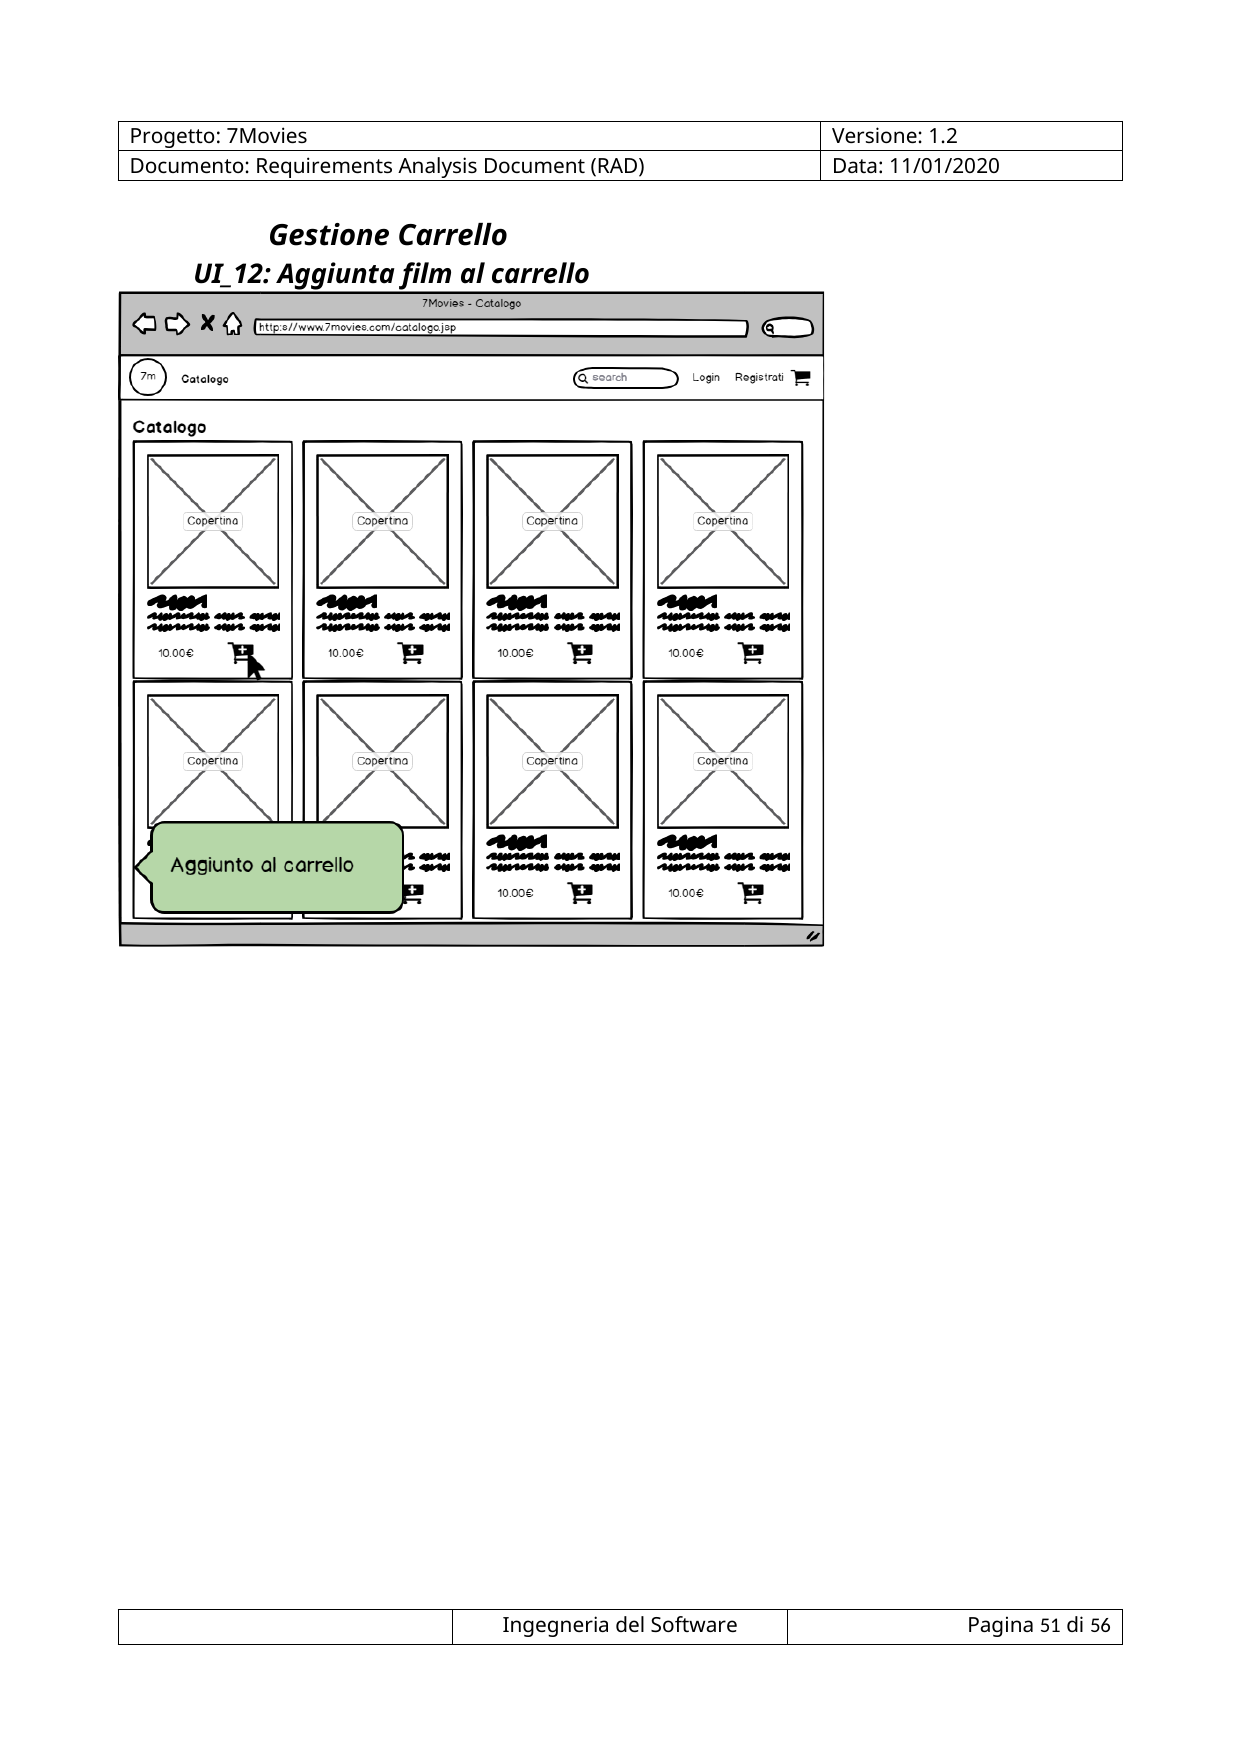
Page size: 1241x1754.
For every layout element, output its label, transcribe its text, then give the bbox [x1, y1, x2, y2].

text UI_12: Aggiunta film al carrello [118, 254, 1122, 291]
picture [118, 291, 825, 947]
text Gestione Carrello [268, 215, 1122, 254]
